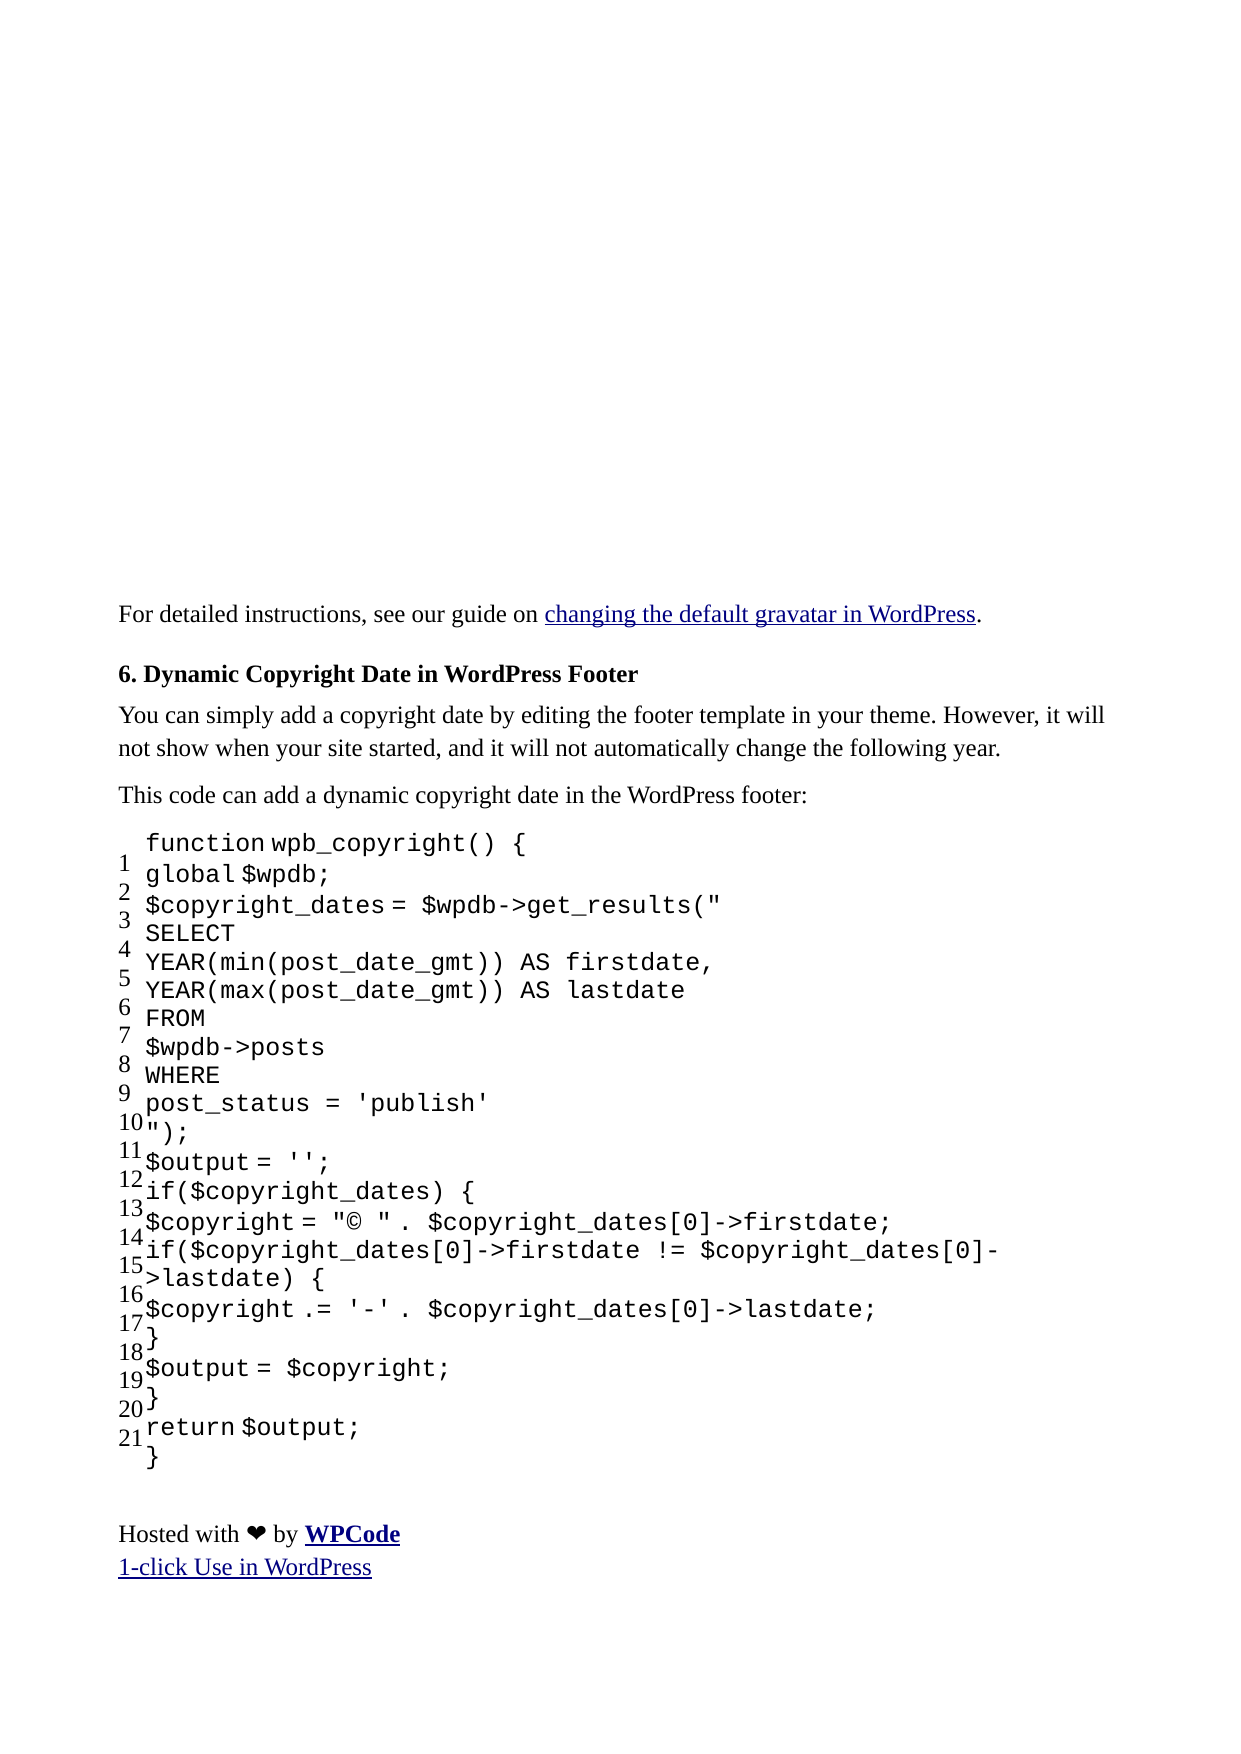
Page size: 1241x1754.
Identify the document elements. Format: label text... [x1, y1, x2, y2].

text This code can add a dynamic copyright date in the WordPress footer: [118, 781, 1122, 809]
table_header function wpb_copyright() { global $wpdb; $copyright_dates = $wpdb->get_results(" SELECT YEAR(min(post_date_gmt)) AS firstdate, YEAR(max(post_date_gmt)) AS lastdate FROM $wpdb->posts WHERE post_status = 'publish' "); $output = ''; if($copyright_dates) { $copyright = "© " . $copyright_dates[0]->firstdate; if($copyright_dates[0]->firstdate != $copyright_dates[0]->lastdate) { $copyright .= '-' . $copyright_dates[0]->lastdate; } $output = $copyright; } return $output; } [145, 828, 1122, 1472]
text 1-click Use in WordPress [118, 1552, 1122, 1581]
text You can simply add a copyright date by editing the footer template in your theme. However, it will not show when your site started, and it will not automatically change the following year. [118, 700, 1122, 762]
text Hosted with ❤️ by WPCode [118, 1519, 1122, 1548]
table_header 1 2 3 4 5 6 7 8 9 10 11 12 13 14 15 16 17 18 19 20 21 [118, 828, 145, 1472]
text For detailed instructions, see our guide on changing the default gravatar in WordPress. [118, 599, 1122, 627]
subtitle 6. Dynamic Copyright Date in WordPress Footer [118, 659, 1122, 687]
